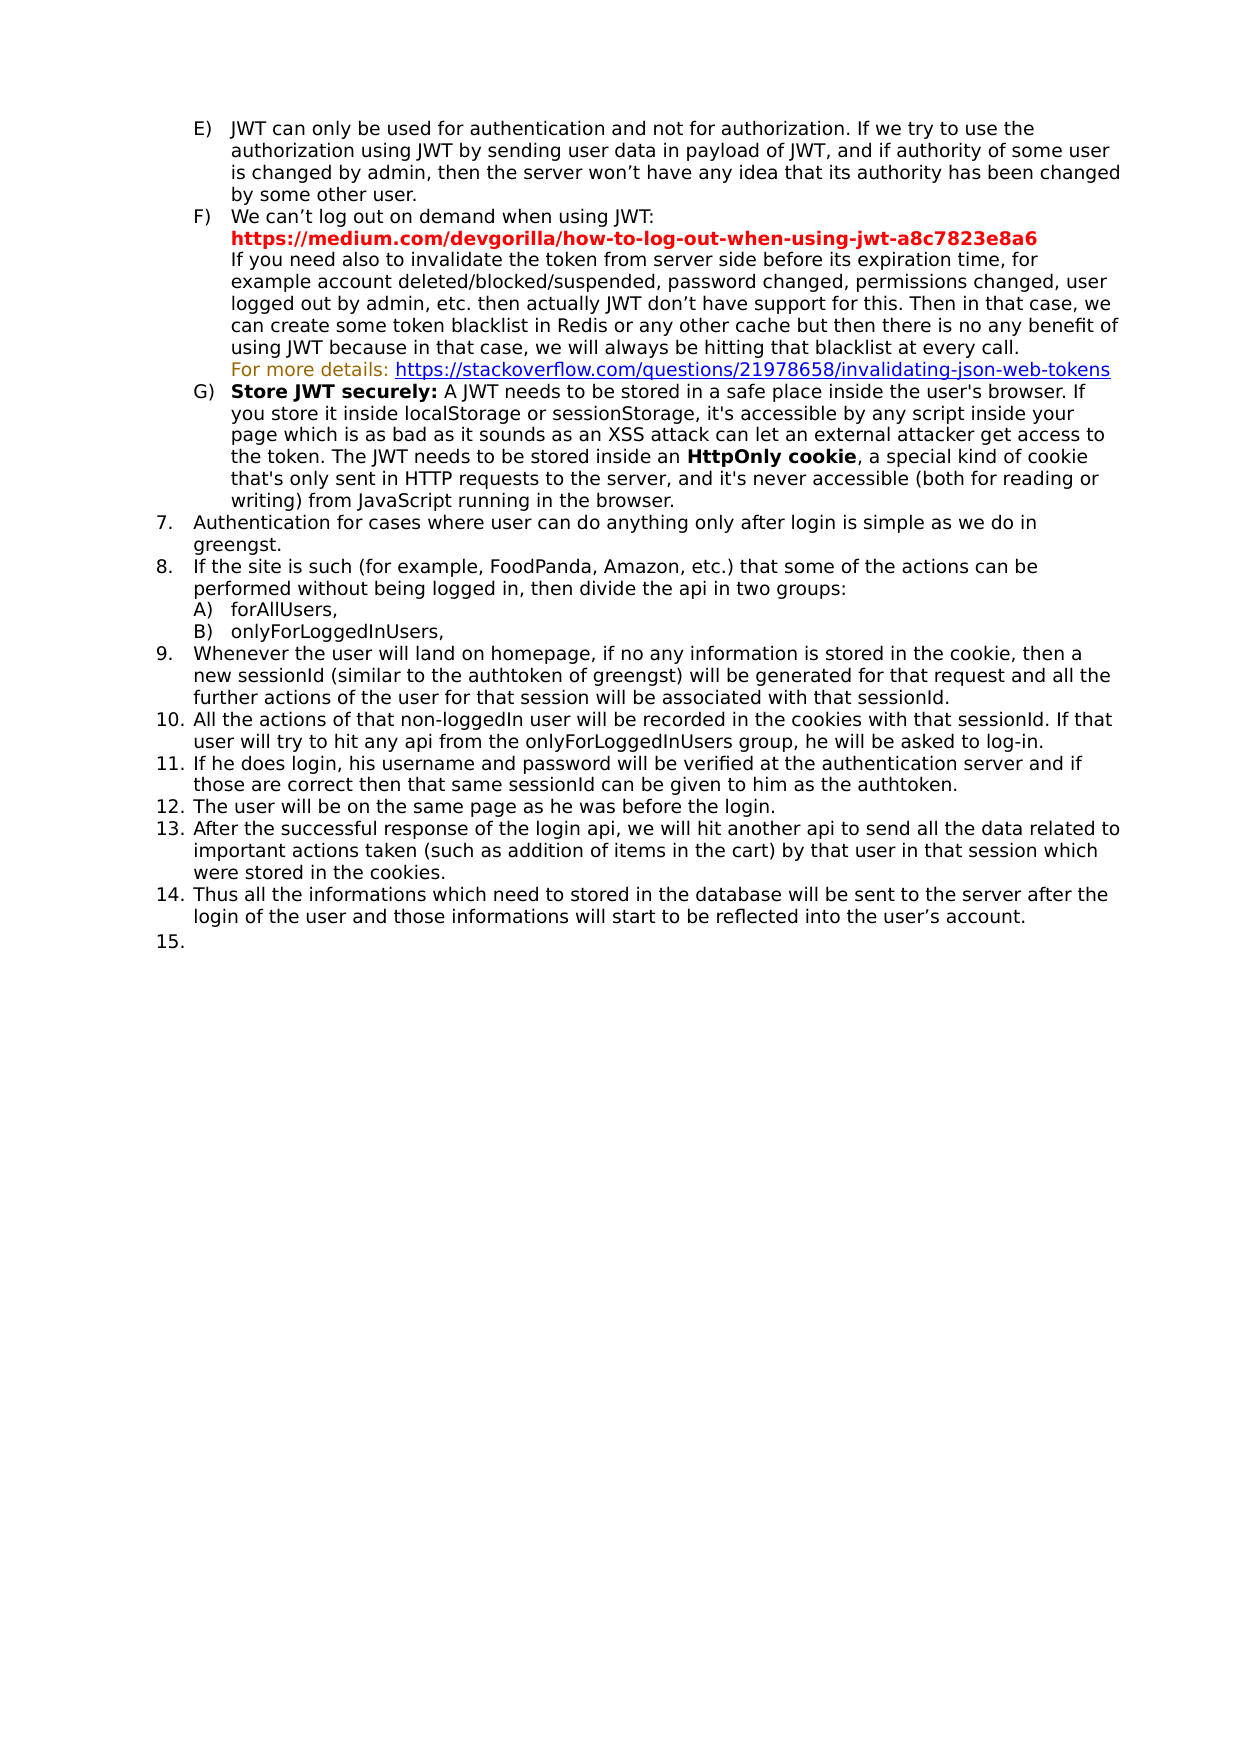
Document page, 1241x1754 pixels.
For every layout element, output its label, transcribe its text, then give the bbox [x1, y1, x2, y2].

list Whenever the user will land on homepage, if no any information is stored in the cookie, then a new sessionId (similar to the authtoken of greengst) will be generated for that request and all the further actions of the user for that session will be associated with that sessionId. [156, 643, 1122, 709]
list If you need also to invalidate the token from server side before its expiration time, for example account deleted/blocked/suspended, password changed, permissions changed, user logged out by admin, etc. then actually JWT don’t have support for this. Then in that case, we can create some token blacklist in Redis or any other cache but then there is no any benefit of using JWT because in that case, we will always be hitting that blacklist at every call. [193, 249, 1122, 359]
list Store JWT securely: A JWT needs to be stored in a safe place inside the user's browser. If you store it inside localStorage or sessionStorage, it's accessible by any script inside your page which is as bad as it sounds as an XSS attack can let an external attacker get access to the token. The JWT needs to be stored inside an HttpOnly cookie, a special kind of cookie that's only sent in HTTP requests to the server, and it's never accessible (both for reading or writing) from JavaScript running in the browser. [193, 381, 1122, 512]
list Thus all the informations which need to stored in the database will be sent to the server after the login of the user and those informations will start to be reflected into the user’s account. [156, 884, 1122, 927]
list forAllUsers, [193, 599, 1122, 621]
list https://medium.com/devgorilla/how-to-log-out-when-using-jwt-a8c7823e8a6 [193, 227, 1122, 249]
list If the site is such (for example, FoodPanda, Amazon, etc.) that some of the actions can be performed without being logged in, then divide the api in two groups: [156, 556, 1122, 599]
list If he does login, his username and password will be verified at the authentication server and if those are correct then that same sessionId can be given to him as the authtoken. [156, 752, 1122, 796]
list Authentication for cases where user can do anything only after login is simple as we do in greengst. [156, 512, 1122, 556]
list onlyForLoggedInUsers, [193, 621, 1122, 643]
list JWT can only be used for authentication and not for authorization. If we try to use the authorization using JWT by sending user data in payload of JWT, and if authority of some user is changed by admin, then the server won’t have any idea that its authority has been changed by some other user. [193, 118, 1122, 206]
list The user will be on the same page as he was before the login. [156, 796, 1122, 818]
list For more details: https://stackoverflow.com/questions/21978658/invalidating-json-web-tokens [193, 359, 1122, 381]
list We can’t log out on demand when using JWT: [193, 206, 1122, 227]
list All the actions of that non-loggedIn user will be recorded in the cookies with that sessionId. If that user will try to hit any api from the onlyForLoggedInUsers group, he will be asked to log-in. [156, 709, 1122, 752]
list After the successful response of the login api, we will hit another api to send all the data related to important actions taken (such as addition of items in the cart) by that user in that session which were stored in the cookies. [156, 818, 1122, 884]
